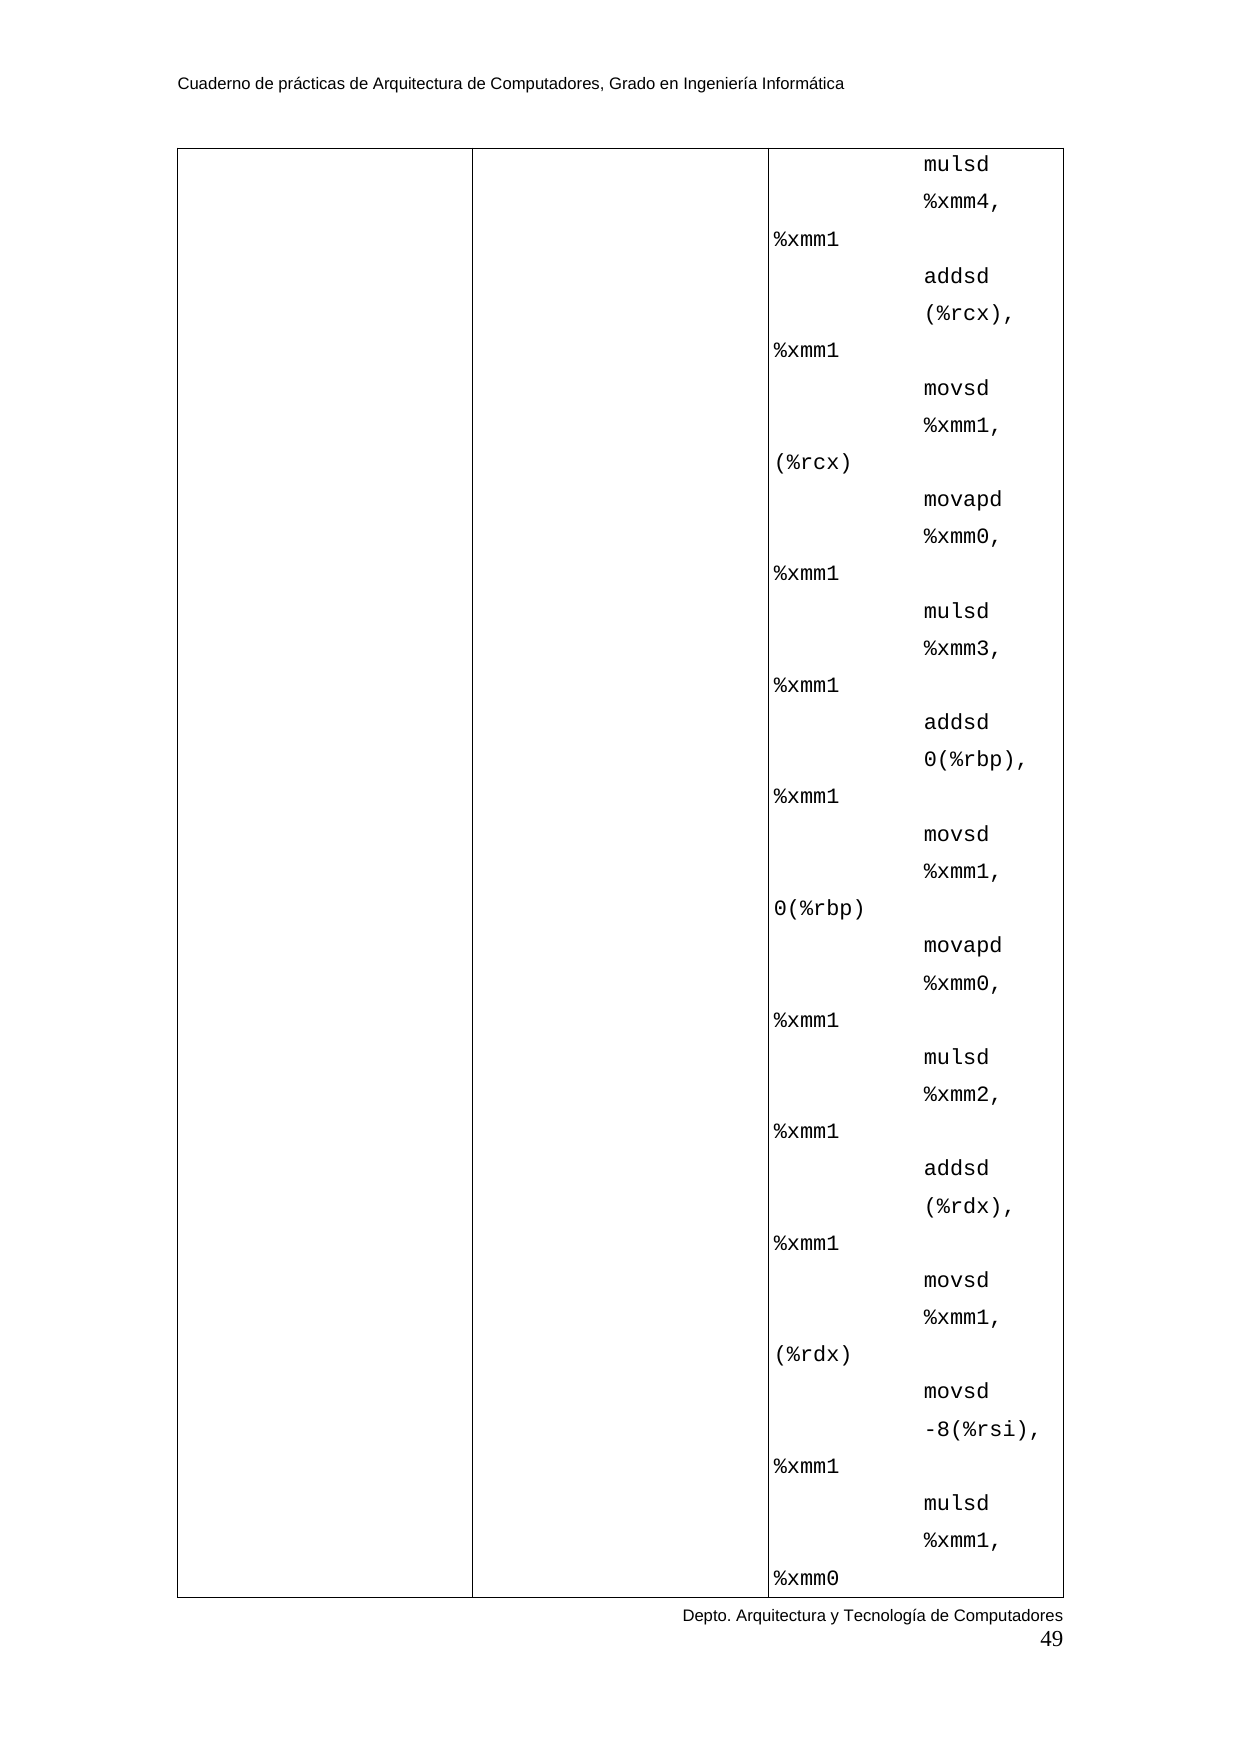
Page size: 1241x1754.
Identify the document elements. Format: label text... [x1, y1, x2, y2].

table_cell [178, 149, 472, 1597]
table_cell mulsd %xmm4, %xmm1 addsd (%rcx), %xmm1 movsd %xmm1, (%rcx) movapd %xmm0, %xmm1 mulsd %xmm3, %xmm1 addsd 0(%rbp), %xmm1 movsd %xmm1, 0(%rbp) movapd %xmm0, %xmm1 mulsd %xmm2, %xmm1 addsd (%rdx), %xmm1 movsd %xmm1, (%rdx) movsd -8(%rsi), %xmm1 mulsd %xmm1, %xmm0 [769, 149, 1063, 1597]
table_cell [473, 149, 768, 1597]
